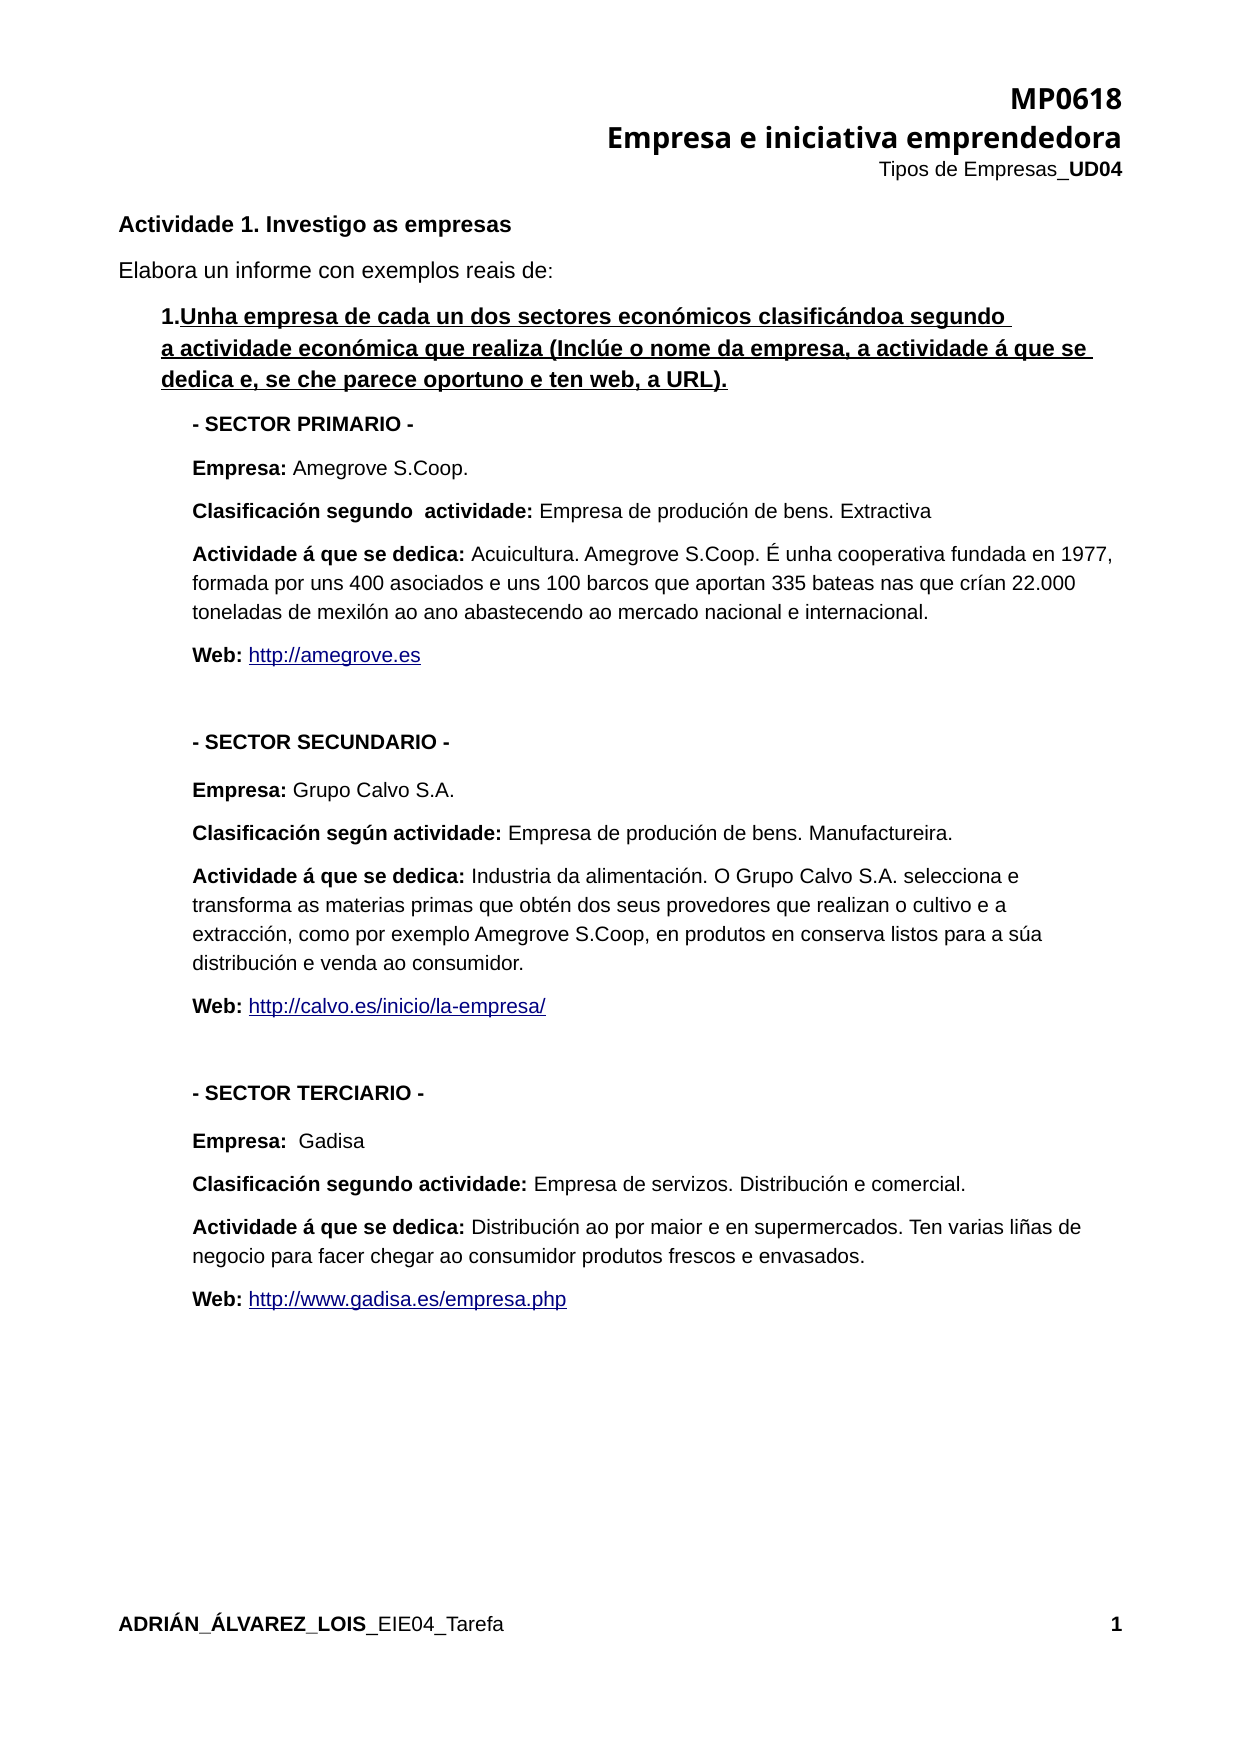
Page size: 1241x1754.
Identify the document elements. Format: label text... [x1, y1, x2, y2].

text - SECTOR SECUNDARIO - [118, 730, 1122, 754]
list Unha empresa de cada un dos sectores económicos clasificándoa segundo a actividade económica que realiza (Inclúe o nome da empresa, a actividade á que se dedica e, se che parece oportuno e ten web, a URL). [118, 303, 1122, 392]
text Empresa: Grupo Calvo S.A. [118, 778, 1122, 802]
text - SECTOR PRIMARIO - [118, 412, 1122, 436]
text Empresa: Gadisa [118, 1128, 1122, 1152]
text Clasificación segundo actividade: Empresa de produción de bens. Extractiva [118, 499, 1122, 523]
text Web: http://calvo.es/inicio/la-empresa/ [118, 994, 1122, 1018]
text Actividade á que se dedica: Acuicultura. Amegrove S.Coop. É unha cooperativa fundada en 1977, formada por uns 400 asociados e uns 100 barcos que aportan 335 bateas nas que crían 22.000 toneladas de mexilón ao ano abastecendo ao mercado nacional e internacional. [118, 542, 1122, 624]
text Actividade 1. Investigo as empresas [118, 211, 1122, 237]
text Clasificación segundo actividade: Empresa de servizos. Distribución e comercial. [118, 1172, 1122, 1196]
text Empresa: Amegrove S.Coop. [118, 456, 1122, 479]
text Clasificación según actividade: Empresa de produción de bens. Manufactureira. [118, 821, 1122, 845]
text Web: http://www.gadisa.es/empresa.php [118, 1287, 1122, 1311]
text Web: http://amegrove.es [118, 643, 1122, 667]
text Elabora un informe con exemplos reais de: [118, 257, 1122, 283]
text - SECTOR TERCIARIO - [118, 1081, 1122, 1104]
text Actividade á que se dedica: Distribución ao por maior e en supermercados. Ten varias liñas de negocio para facer chegar ao consumidor produtos frescos e envasados. [118, 1215, 1122, 1268]
text Actividade á que se dedica: Industria da alimentación. O Grupo Calvo S.A. selecciona e transforma as materias primas que obtén dos seus provedores que realizan o cultivo e a extracción, como por exemplo Amegrove S.Coop, en produtos en conserva listos para a súa distribución e venda ao consumidor. [118, 864, 1122, 974]
